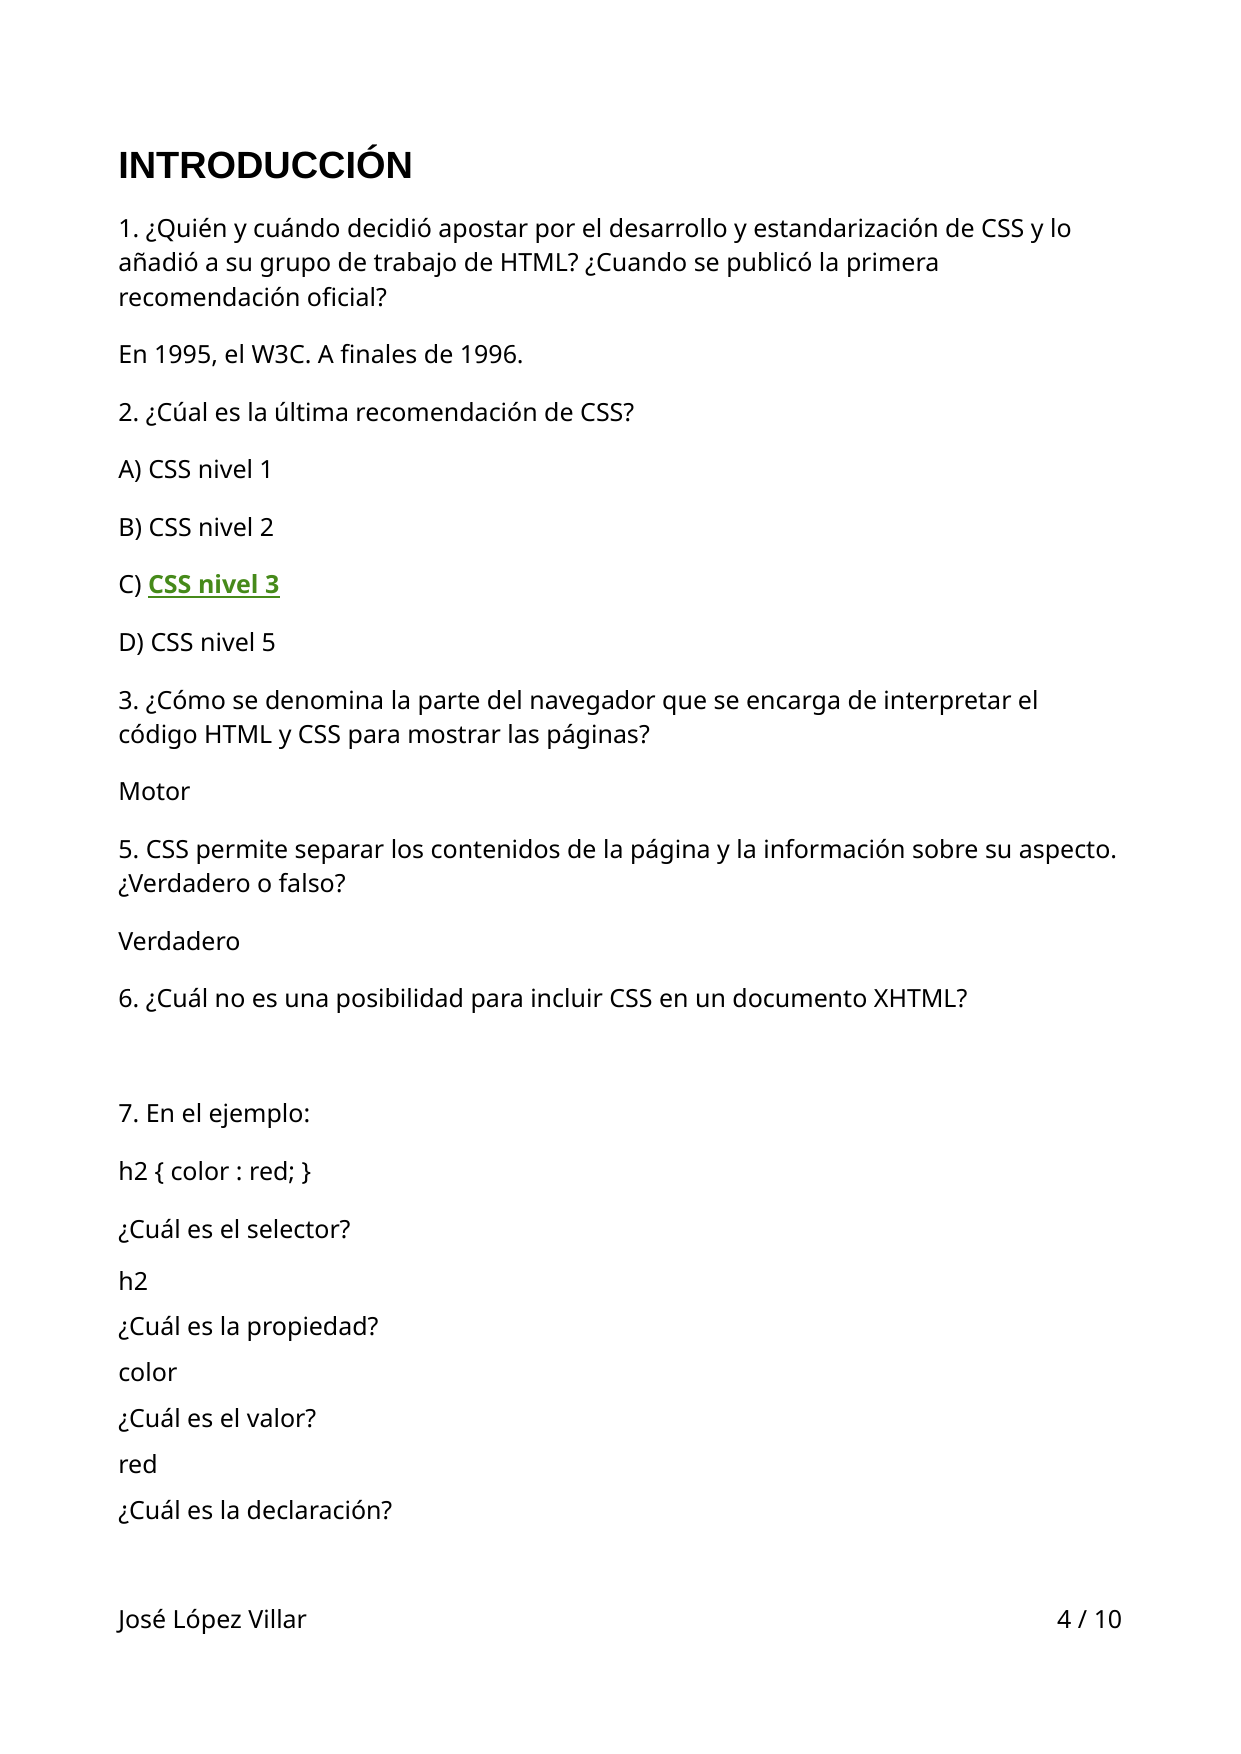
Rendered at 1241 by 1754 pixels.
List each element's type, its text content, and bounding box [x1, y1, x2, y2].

text Motor [118, 774, 1122, 808]
text 3. ¿Cómo se denomina la parte del navegador que se encarga de interpretar el código HTML y CSS para mostrar las páginas? [118, 682, 1122, 751]
text h2 { color : red; } [118, 1154, 1122, 1188]
text D) CSS nivel 5 [118, 625, 1122, 659]
text color [118, 1355, 1122, 1389]
text C) CSS nivel 3 [118, 567, 1122, 601]
text Verdadero [118, 923, 1122, 957]
text 1. ¿Quién y cuándo decidió apostar por el desarrollo y estandarización de CSS y lo añadió a su grupo de trabajo de HTML? ¿Cuando se publicó la primera recomendación oficial? [118, 211, 1122, 313]
text B) CSS nivel 2 [118, 509, 1122, 544]
text 5. CSS permite separar los contenidos de la página y la información sobre su aspecto. ¿Verdadero o falso? [118, 832, 1122, 900]
text ¿Cuál es el valor? [118, 1401, 1122, 1435]
text A) CSS nivel 1 [118, 452, 1122, 486]
text 2. ¿Cúal es la última recomendación de CSS? [118, 394, 1122, 428]
text En 1995, el W3C. A finales de 1996. [118, 337, 1122, 371]
text ¿Cuál es la propiedad? [118, 1309, 1122, 1343]
text 7. En el ejemplo: [118, 1096, 1122, 1130]
subtitle INTRODUCCIÓN [118, 143, 1122, 187]
text red [118, 1447, 1122, 1481]
text h2 [118, 1263, 1122, 1297]
text 6. ¿Cuál no es una posibilidad para incluir CSS en un documento XHTML? [118, 981, 1122, 1015]
text ¿Cuál es la declaración? [118, 1493, 1122, 1527]
text ¿Cuál es el selector? [118, 1211, 1122, 1245]
